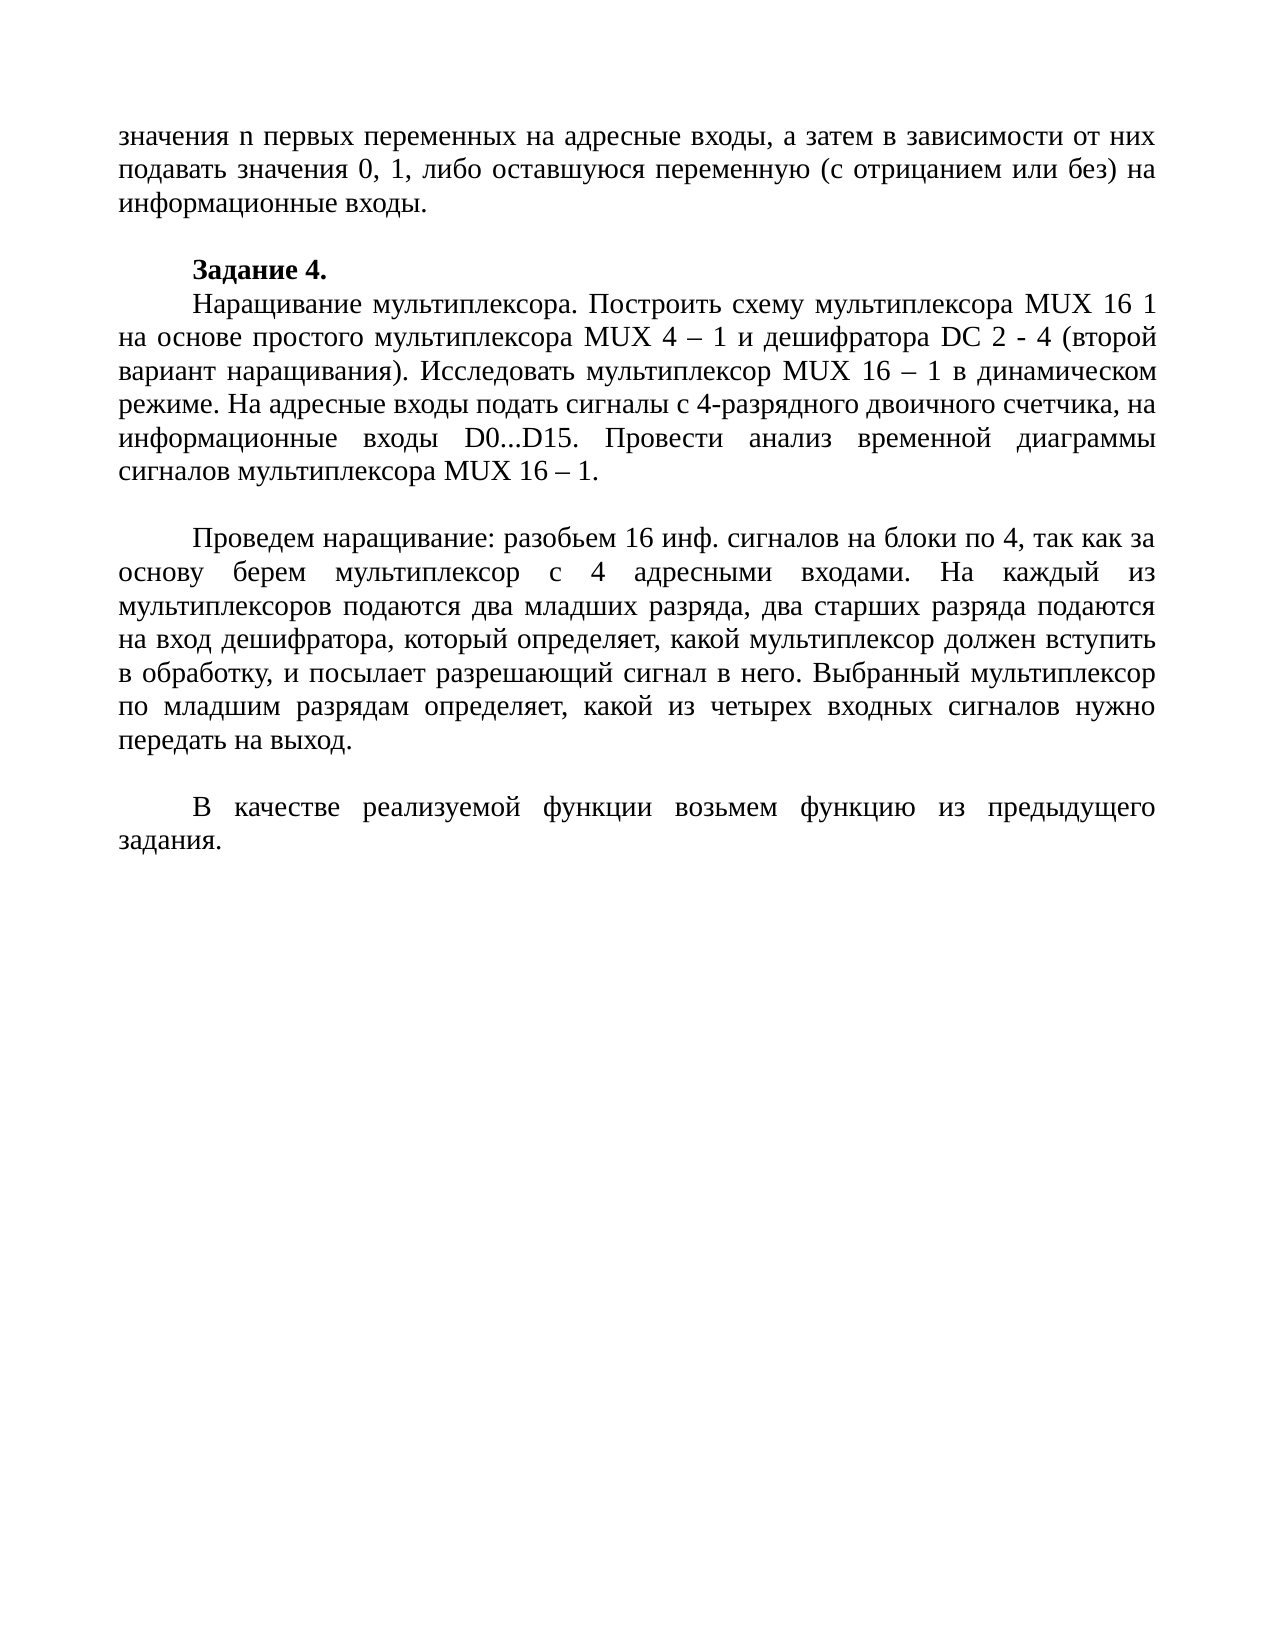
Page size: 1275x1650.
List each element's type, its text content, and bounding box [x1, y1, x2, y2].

text В качестве реализуемой функции возьмем функцию из предыдущего задания. [118, 789, 1157, 856]
text Проведем наращивание: разобьем 16 инф. сигналов на блоки по 4, так как за основу берем мультиплексор с 4 адресными входами. На каждый из мультиплексоров подаются два младших разряда, два старших разряда подаются на вход дешифратора, который определяет, какой мультиплексор должен вступить в обработку, и посылает разрешающий сигнал в него. Выбранный мультиплексор по младшим разрядам определяет, какой из четырех входных сигналов нужно передать на выход. [118, 521, 1157, 755]
text Задание 4. [118, 252, 1157, 286]
text Наращивание мультиплексора. Построить схему мультиплексора MUX 16 1 на основе простого мультиплексора MUX 4 – 1 и дешифратора DC 2 - 4 (второй вариант наращивания). Исследовать мультиплексор MUX 16 – 1 в динамическом режиме. На адресные входы подать сигналы с 4-разрядного двоичного счетчика, на информационные входы D0...D15. Провести анализ временной диаграммы сигналов мультиплексора MUX 16 – 1. [118, 286, 1157, 487]
text значения n первых переменных на адресные входы, а затем в зависимости от них подавать значения 0, 1, либо оставшуюся переменную (с отрицанием или без) на информационные входы. [118, 118, 1157, 219]
